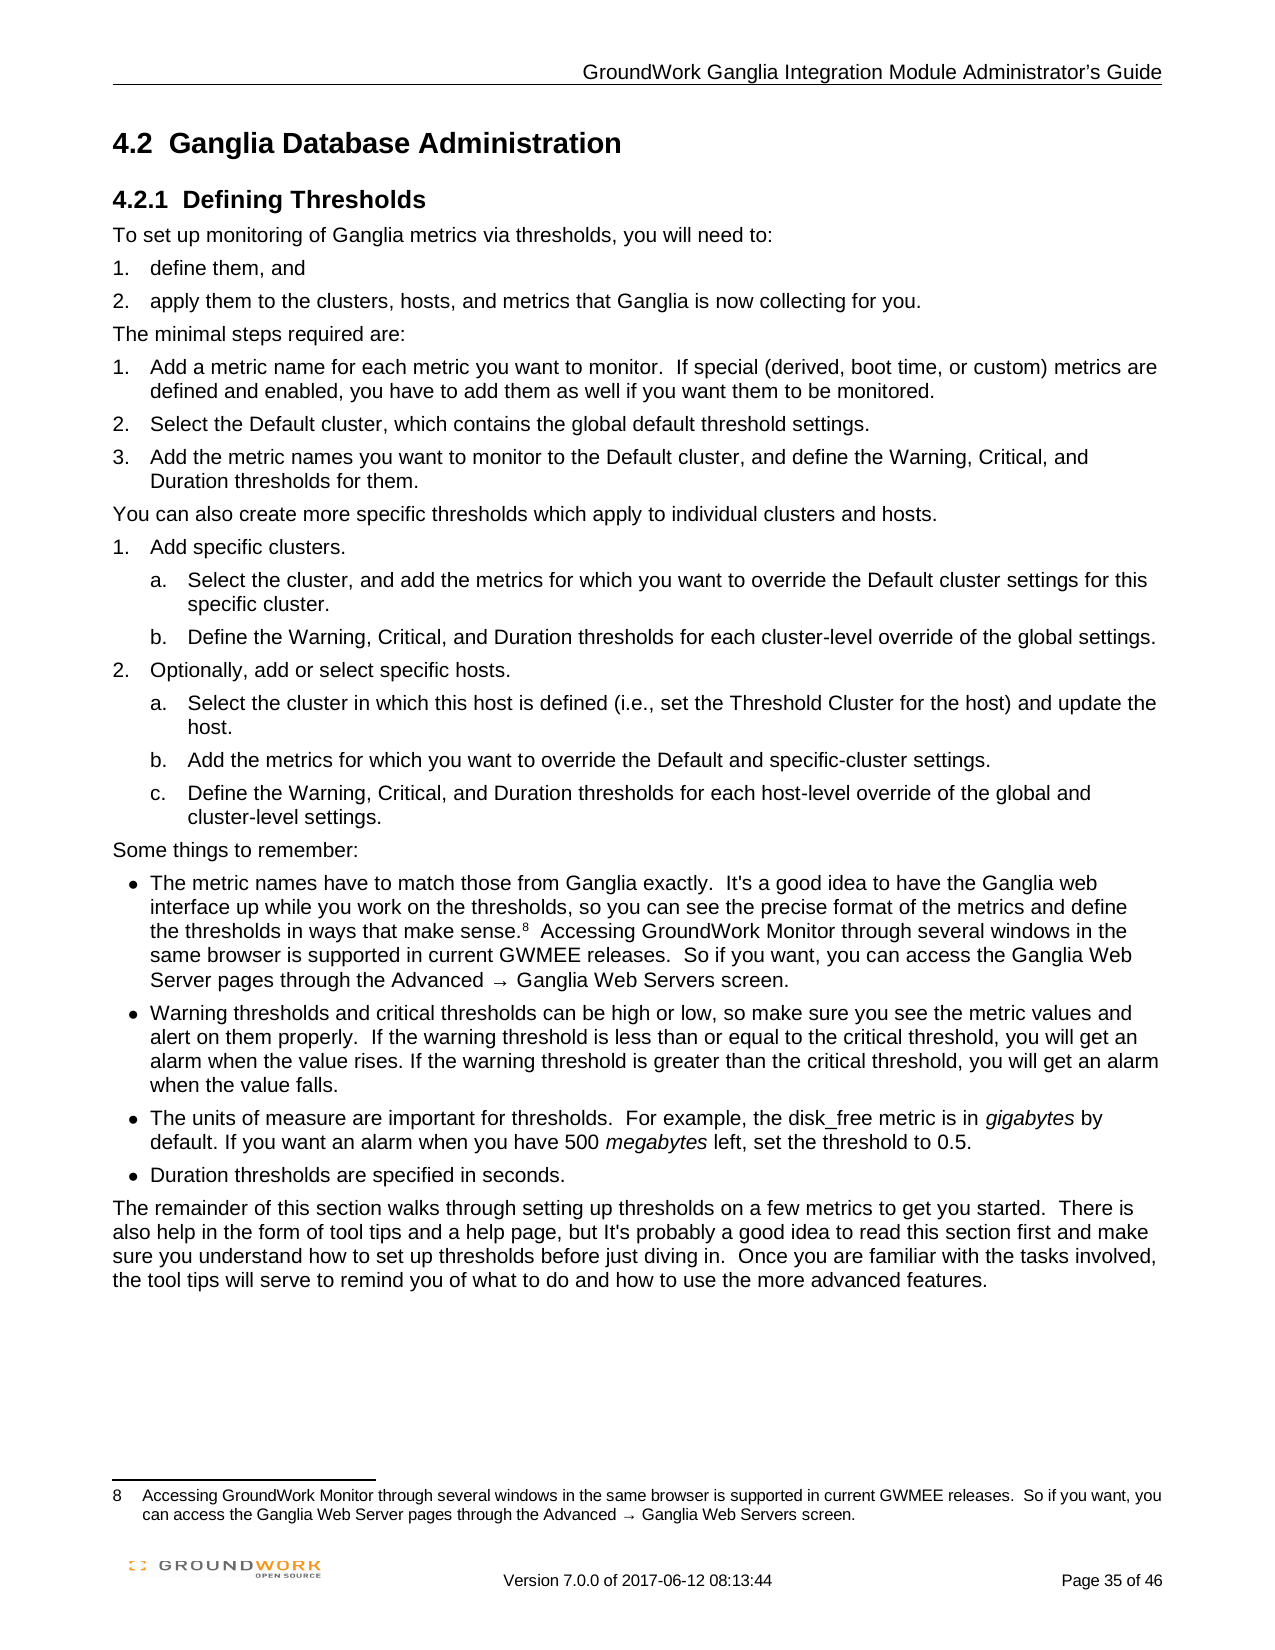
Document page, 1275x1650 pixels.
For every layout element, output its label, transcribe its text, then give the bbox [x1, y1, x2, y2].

list The metric names have to match those from Ganglia exactly. It's a good idea to have the Ganglia web interface up while you work on the thresholds, so you can see the precise format of the metrics and define the thresholds in ways that make sense. Accessing GroundWork Monitor through several windows in the same browser is supported in current GWMEE releases. So if you want, you can access the Ganglia Web Server pages through the Advanced → Ganglia Web Servers screen. [127, 871, 1162, 992]
subtitle Defining Thresholds [112, 184, 1162, 214]
text Some things to remember: [112, 838, 1162, 862]
list Optionally, add or select specific hosts. [112, 658, 1162, 682]
text To set up monitoring of Ganglia metrics via thresholds, you will need to: [112, 223, 1162, 247]
list Accessing GroundWork Monitor through several windows in the same browser is supported in current GWMEE releases. So if you want, you can access the Ganglia Web Server pages through the Advanced → Ganglia Web Servers screen. [112, 1486, 1162, 1524]
list Add specific clusters. [112, 535, 1162, 559]
list Select the cluster, and add the metrics for which you want to override the Default cluster settings for this specific cluster. [150, 568, 1162, 616]
list apply them to the clusters, hosts, and metrics that Ganglia is now collecting for you. [112, 289, 1162, 313]
text You can also create more specific thresholds which apply to individual clusters and hosts. [112, 502, 1162, 526]
picture [129, 1561, 321, 1578]
text The minimal steps required are: [112, 322, 1162, 346]
subtitle Ganglia Database Administration [112, 126, 1162, 159]
list Add the metric names you want to monitor to the Default cluster, and define the Warning, Critical, and Duration thresholds for them. [112, 445, 1162, 493]
list Define the Warning, Critical, and Duration thresholds for each host-level override of the global and cluster-level settings. [150, 781, 1162, 829]
list Add the metrics for which you want to override the Default and specific-cluster settings. [150, 748, 1162, 772]
list Define the Warning, Critical, and Duration thresholds for each cluster-level override of the global settings. [150, 625, 1162, 649]
list The units of measure are important for thresholds. For example, the disk_free metric is in gigabytes by default. If you want an alarm when you have 500 megabytes left, set the threshold to 0.5. [127, 1106, 1162, 1154]
list define them, and [112, 256, 1162, 280]
list Add a metric name for each metric you want to monitor. If special (derived, boot time, or custom) metrics are defined and enabled, you have to add them as well if you want them to be monitored. [112, 355, 1162, 403]
list Duration thresholds are specified in seconds. [127, 1163, 1162, 1187]
list Select the Default cluster, which contains the global default threshold settings. [112, 412, 1162, 436]
list Select the cluster in which this host is defined (i.e., set the Threshold Cluster for the host) and update the host. [150, 691, 1162, 739]
list Warning thresholds and critical thresholds can be high or low, so make sure you see the metric values and alert on them properly. If the warning threshold is less than or equal to the critical threshold, you will get an alarm when the value rises. If the warning threshold is greater than the critical threshold, you will get an alarm when the value falls. [127, 1001, 1162, 1097]
text The remainder of this section walks through setting up thresholds on a few metrics to get you started. There is also help in the form of tool tips and a help page, but It's probably a good idea to read this section first and make sure you understand how to set up thresholds before just diving in. Once you are familiar with the tasks involved, the tool tips will serve to remind you of what to do and how to use the more advanced features. [112, 1196, 1162, 1292]
